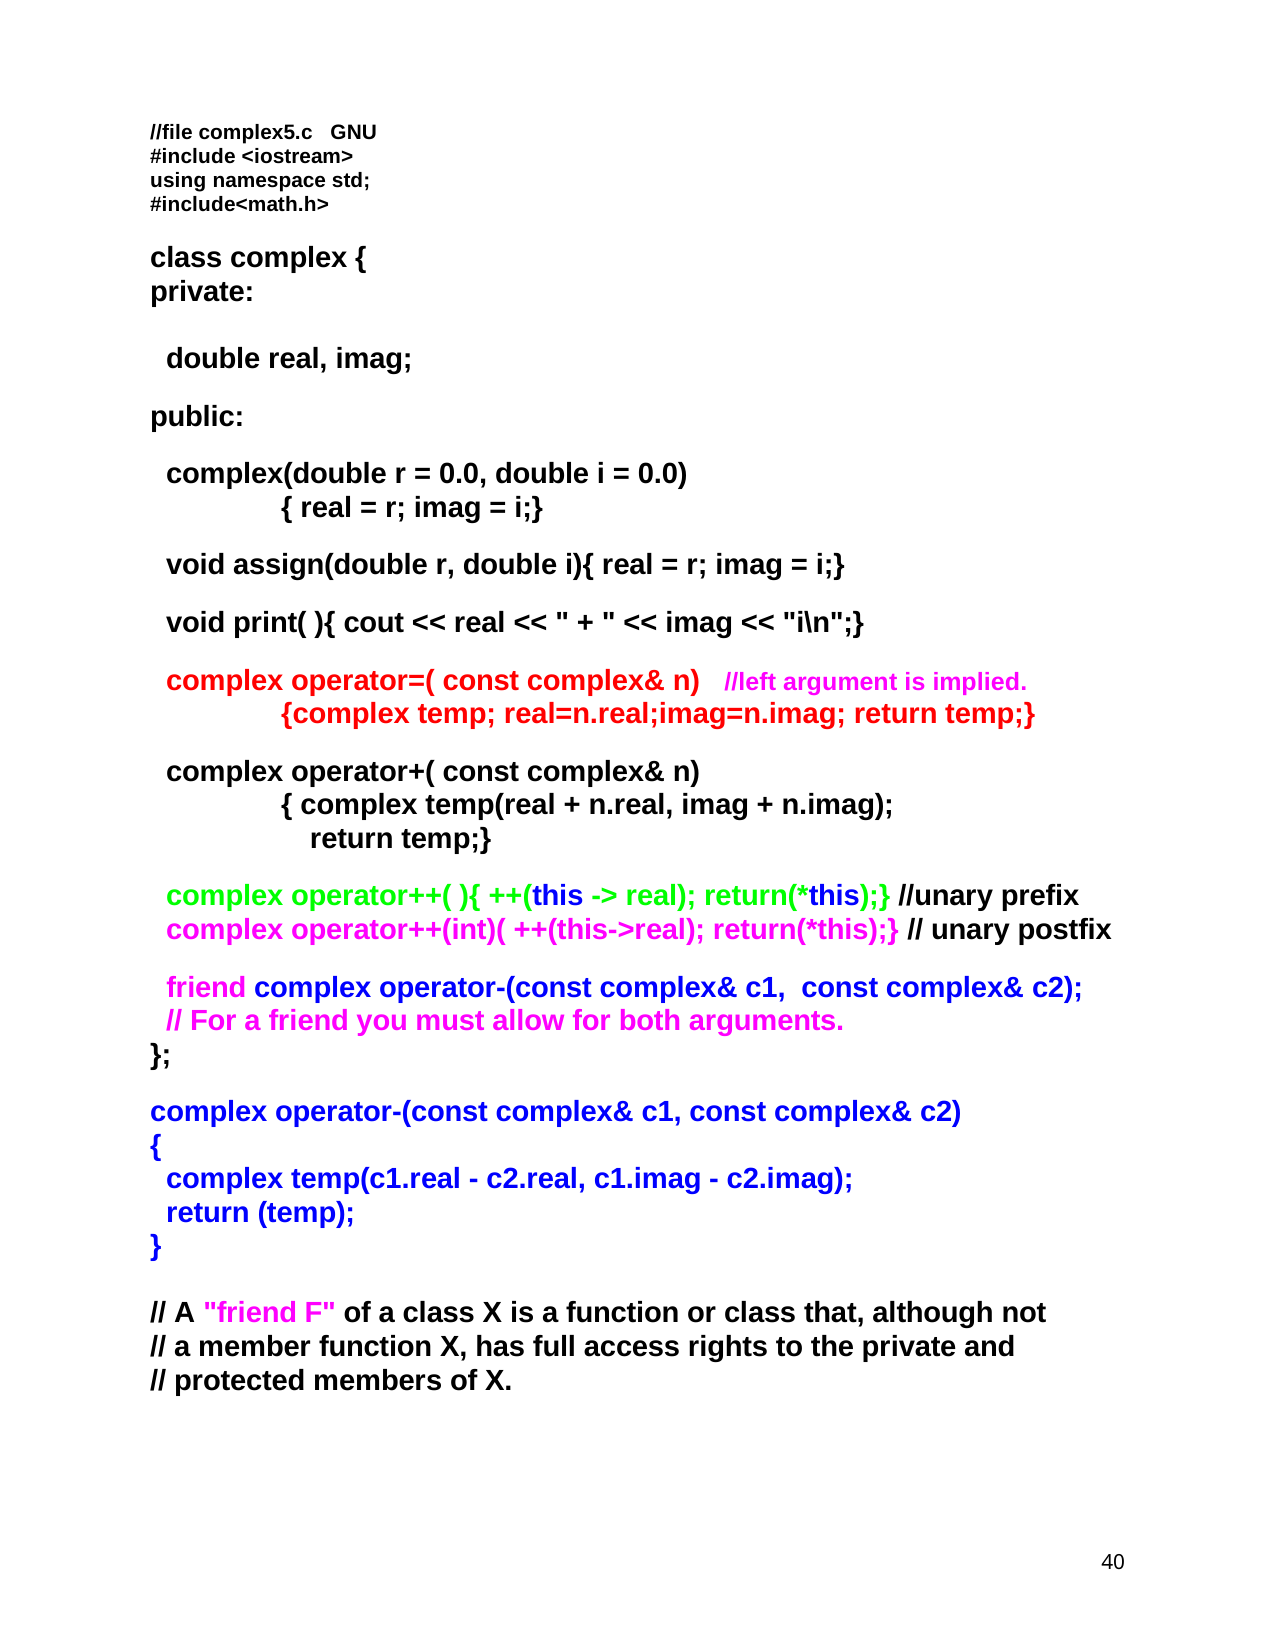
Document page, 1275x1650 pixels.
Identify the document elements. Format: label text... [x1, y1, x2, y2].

text return (temp); [150, 1195, 1125, 1228]
text // A "friend F" of a class X is a function or class that, although not [150, 1295, 1125, 1329]
text { real = r; imag = i;} [150, 490, 1125, 523]
text // a member function X, has full access rights to the private and [150, 1329, 1125, 1362]
text return temp;} [150, 821, 1125, 854]
text // For a friend you must allow for both arguments. [150, 1003, 1125, 1037]
text {complex temp; real=n.real;imag=n.imag; return temp;} [150, 696, 1125, 729]
text }; [150, 1037, 1125, 1070]
text void print( ){ cout << real << " + " << imag << "i\n";} [150, 605, 1125, 638]
text #include <iostream> [150, 144, 1125, 168]
text { complex temp(real + n.real, imag + n.imag); [150, 787, 1125, 821]
text using namespace std; [150, 168, 1125, 192]
text // protected members of X. [150, 1362, 1125, 1396]
text complex operator++( ){ ++(this -> real); return(*this);} //unary prefix [150, 878, 1125, 912]
text complex operator-(const complex& c1, const complex& c2) [150, 1094, 1125, 1128]
text complex operator=( const complex& n) //left argument is implied. [150, 662, 1125, 696]
text complex(double r = 0.0, double i = 0.0) [150, 456, 1125, 490]
text #include<math.h> [150, 192, 1125, 216]
text class complex { [150, 240, 1125, 274]
text public: [150, 398, 1125, 432]
text complex operator++(int)( ++(this->real); return(*this);} // unary postfix [150, 912, 1125, 945]
text void assign(double r, double i){ real = r; imag = i;} [150, 547, 1125, 581]
text double real, imag; [150, 341, 1125, 374]
text complex temp(c1.real - c2.real, c1.imag - c2.imag); [150, 1161, 1125, 1195]
text private: [150, 274, 1125, 307]
text { [150, 1128, 1125, 1161]
text } [150, 1228, 1125, 1262]
text //file complex5.c GNU [150, 120, 1125, 144]
text friend complex operator-(const complex& c1, const complex& c2); [150, 969, 1125, 1003]
text complex operator+( const complex& n) [150, 754, 1125, 787]
